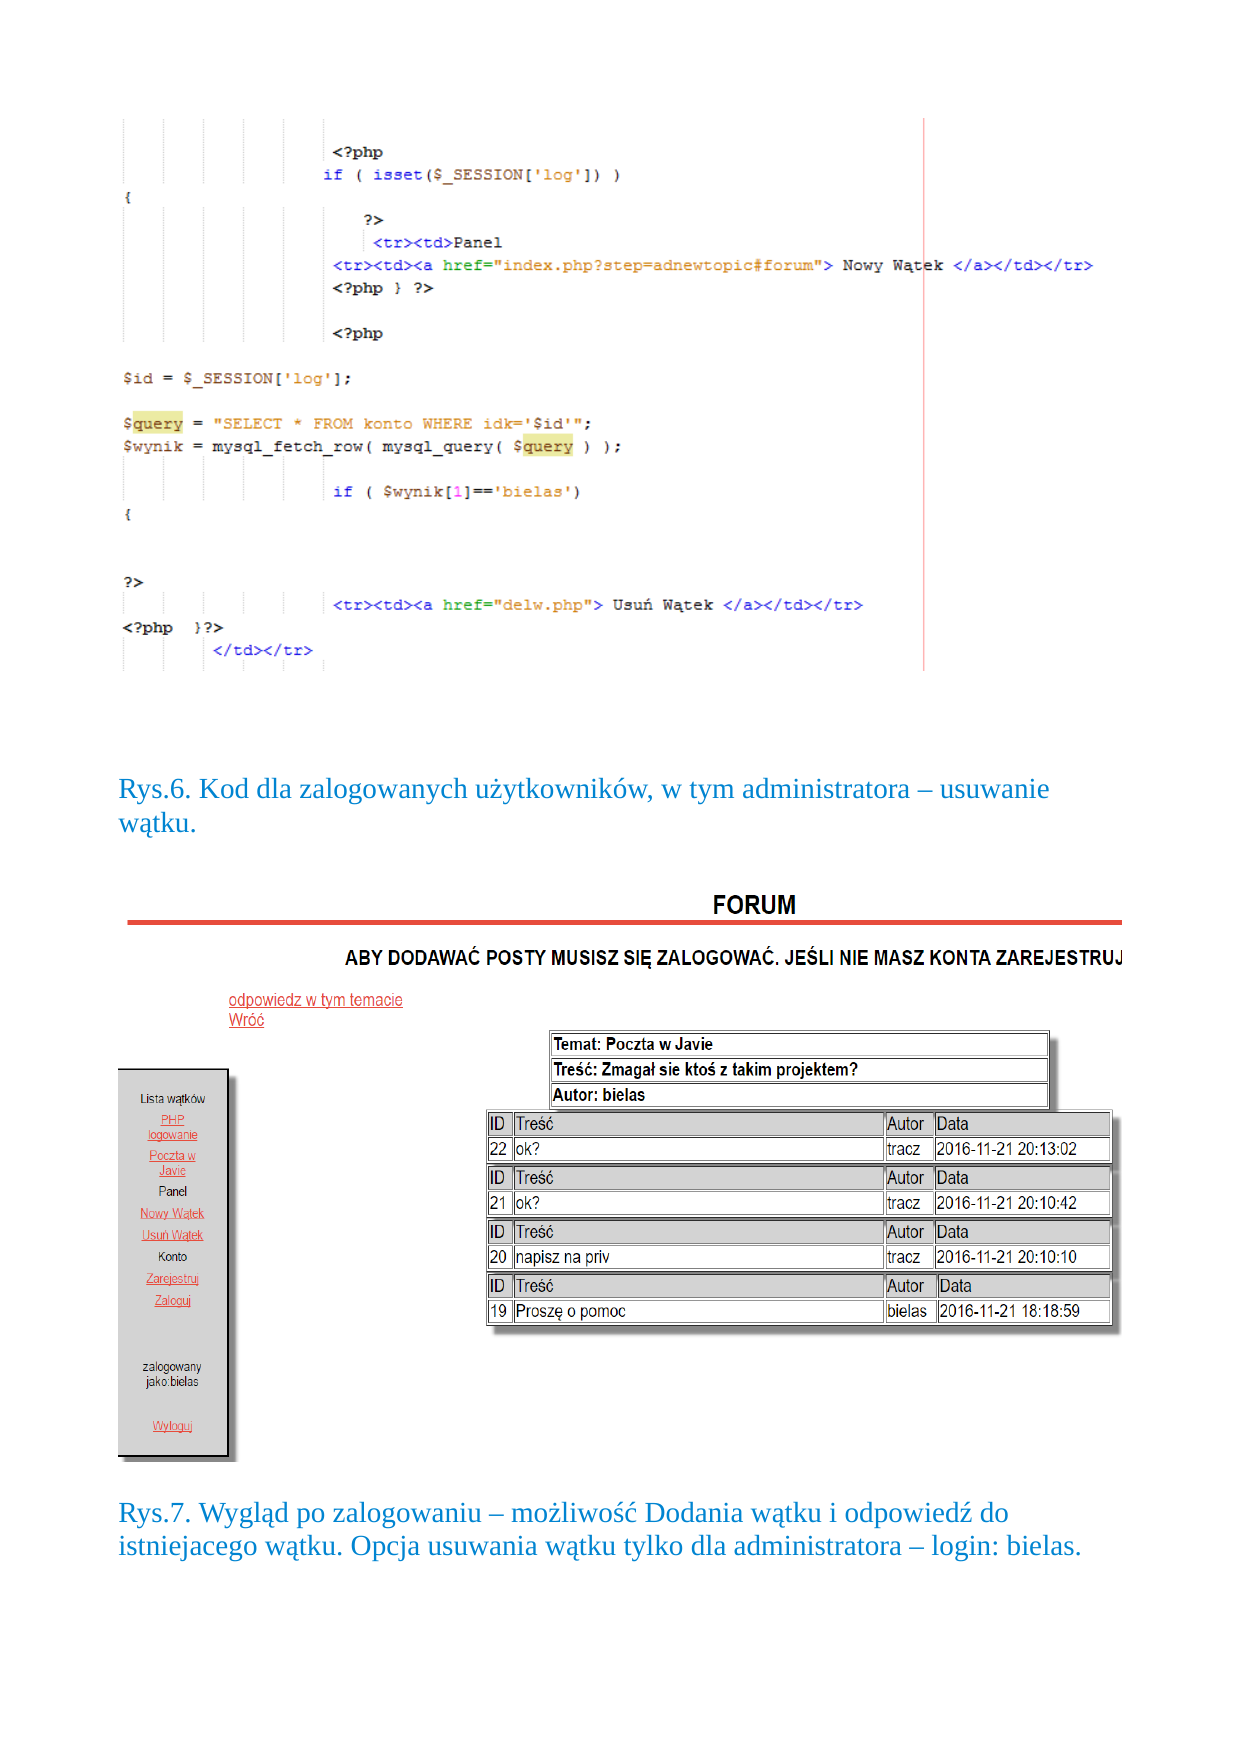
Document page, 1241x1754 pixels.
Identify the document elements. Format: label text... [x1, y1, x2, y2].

text Rys.6. Kod dla zalogowanych użytkowników, w tym administratora – usuwanie wątku. [118, 771, 1122, 838]
text Rys.7. Wygląd po zalogowaniu – możliwość Dodania wątku i odpowiedź do istniejacego wątku. Opcja usuwania wątku tylko dla administratora – login: bielas. [118, 1495, 1122, 1562]
